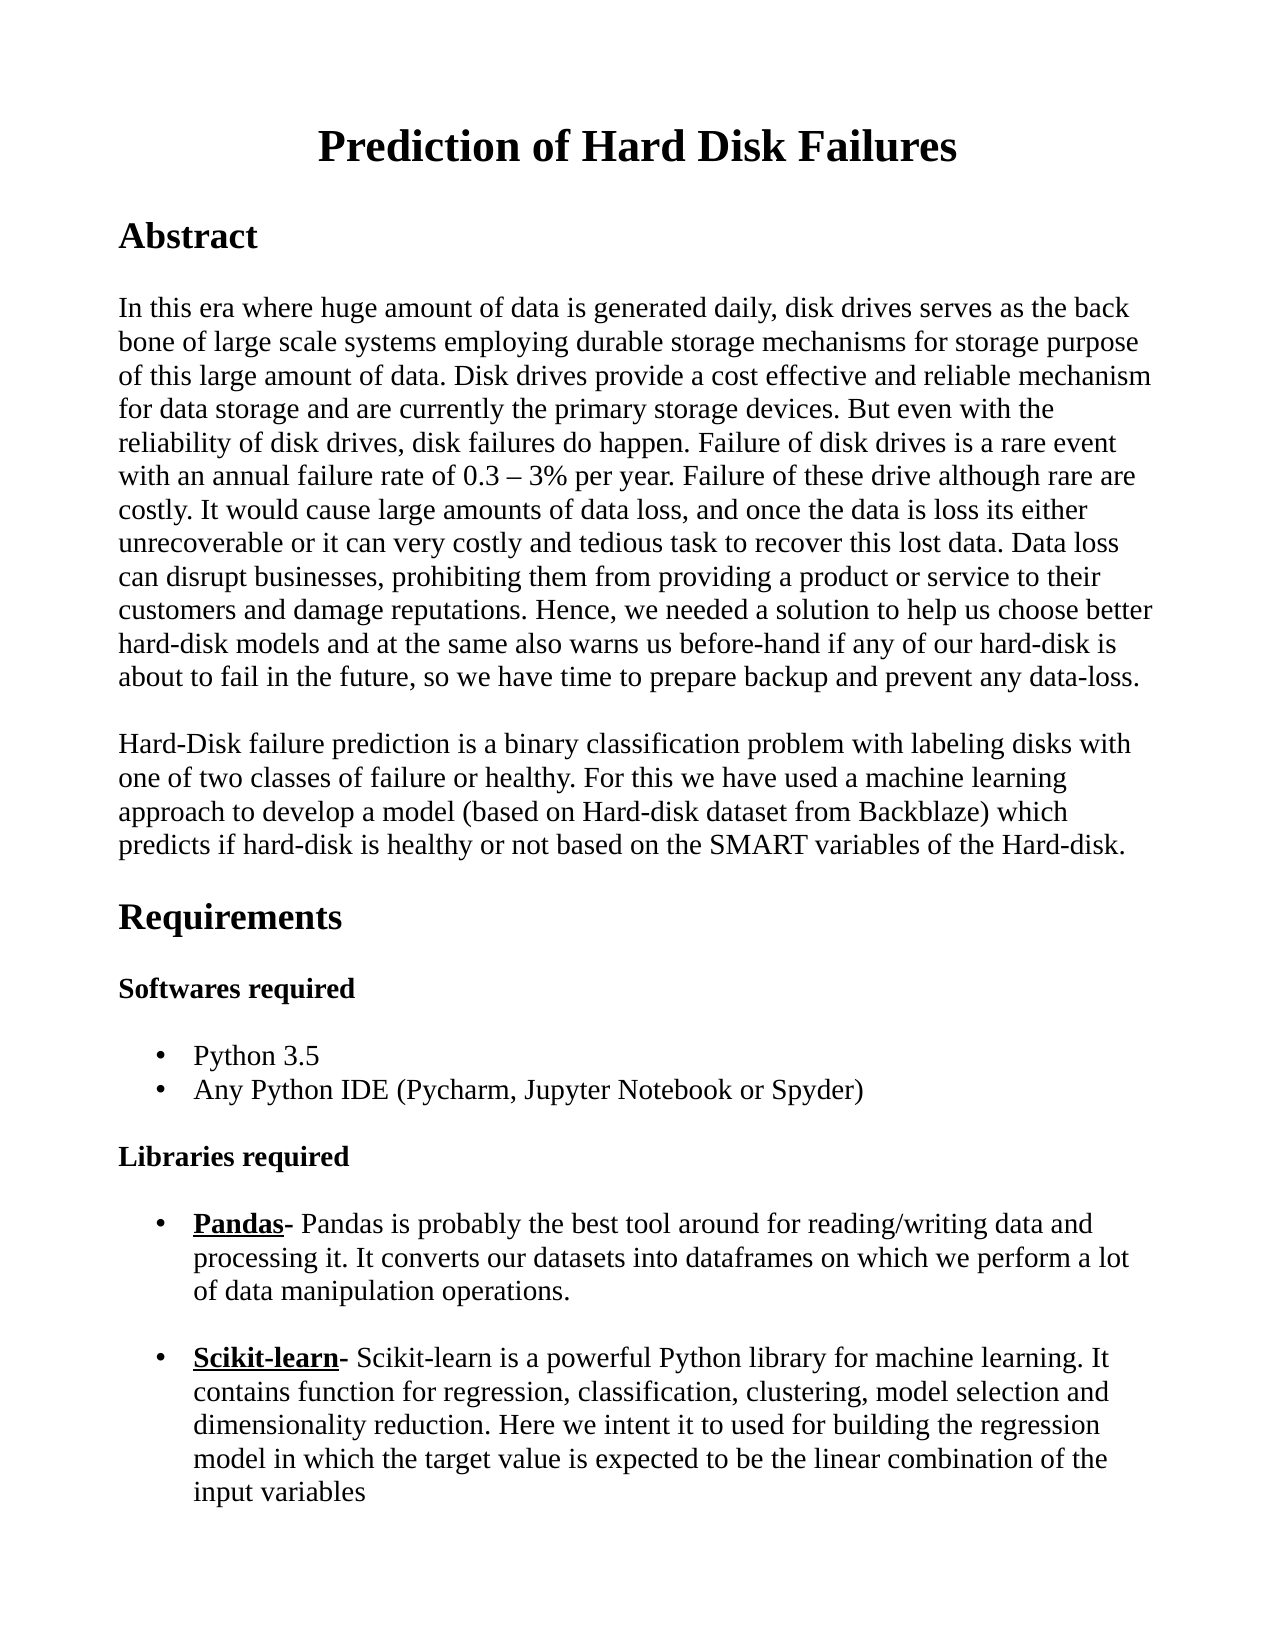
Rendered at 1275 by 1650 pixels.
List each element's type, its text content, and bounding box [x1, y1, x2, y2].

list Pandas- Pandas is probably the best tool around for reading/writing data and processing it. It converts our datasets into dataframes on which we perform a lot of data manipulation operations. [156, 1206, 1157, 1307]
text Softwares required [118, 971, 1157, 1004]
text Requirements [118, 894, 1157, 937]
list Any Python IDE (Pycharm, Jupyter Notebook or Spyder) [156, 1072, 1157, 1105]
list Python 3.5 [156, 1038, 1157, 1072]
text Libraries required [118, 1139, 1157, 1172]
text Hard-Disk failure prediction is a binary classification problem with labeling disks with one of two classes of failure or healthy. For this we have used a machine learning approach to develop a model (based on Hard-disk dataset from Backblaze) which predicts if hard-disk is healthy or not based on the SMART variables of the Hard-disk. [118, 727, 1157, 861]
list Scikit-learn- Scikit-learn is a powerful Python library for machine learning. It contains function for regression, classification, clustering, model selection and dimensionality reduction. Here we intent it to used for building the regression model in which the target value is expected to be the linear combination of the input variables [156, 1340, 1157, 1508]
text Prediction of Hard Disk Failures [118, 118, 1157, 171]
text In this era where huge amount of data is generated daily, disk drives serves as the back bone of large scale systems employing durable storage mechanisms for storage purpose of this large amount of data. Disk drives provide a cost effective and reliable mechanism for data storage and are currently the primary storage devices. But even with the reliability of disk drives, disk failures do happen. Failure of disk drives is a rare event with an annual failure rate of 0.3 – 3% per year. Failure of these drive although rare are costly. It would cause large amounts of data loss, and once the data is loss its either unrecoverable or it can very costly and tedious task to recover this lost data. Data loss can disrupt businesses, prohibiting them from providing a product or service to their customers and damage reputations. Hence, we needed a solution to help us choose better hard-disk models and at the same also warns us before-hand if any of our hard-disk is about to fail in the future, so we have time to prepare backup and prevent any data-loss. [118, 291, 1157, 693]
text Abstract [118, 214, 1157, 257]
